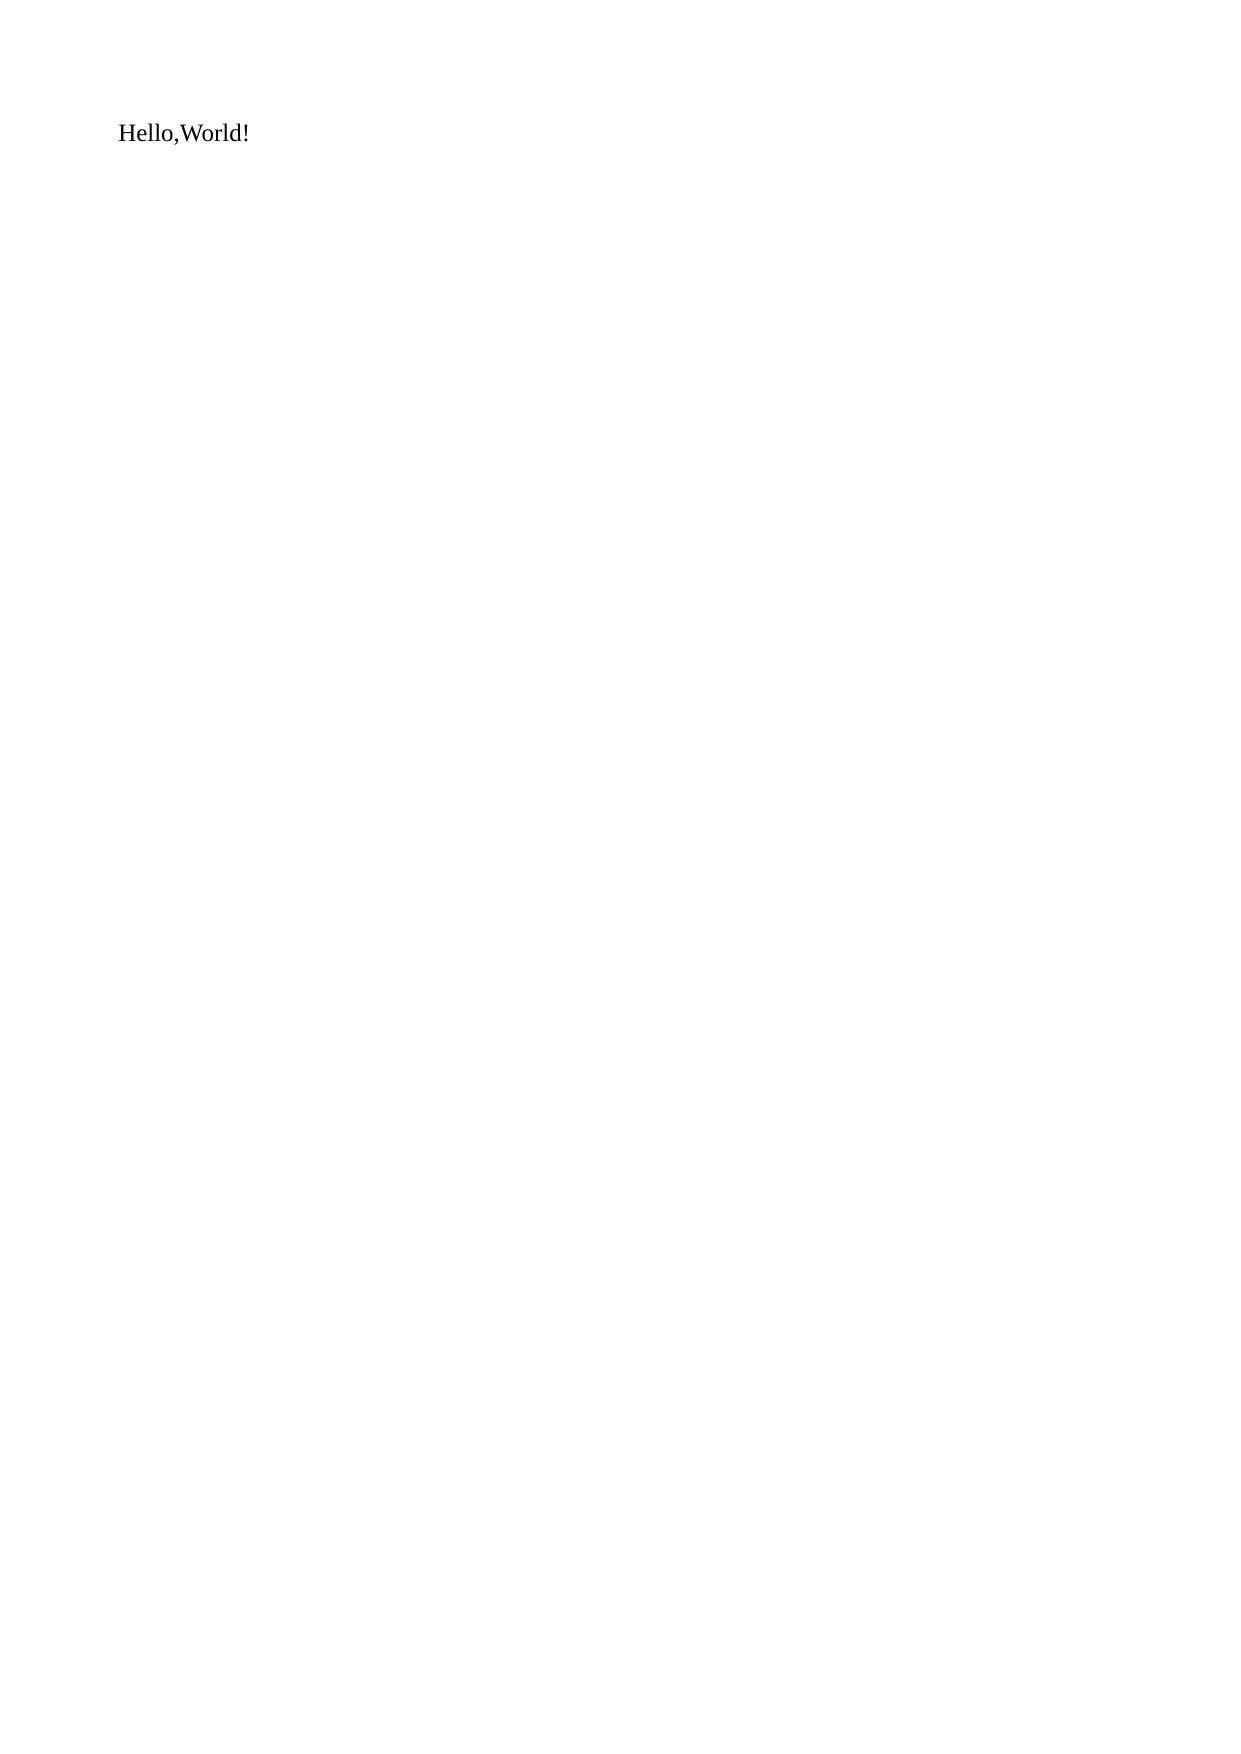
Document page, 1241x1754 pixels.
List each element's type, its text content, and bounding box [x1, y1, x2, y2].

text Hello,World! [118, 118, 1122, 147]
